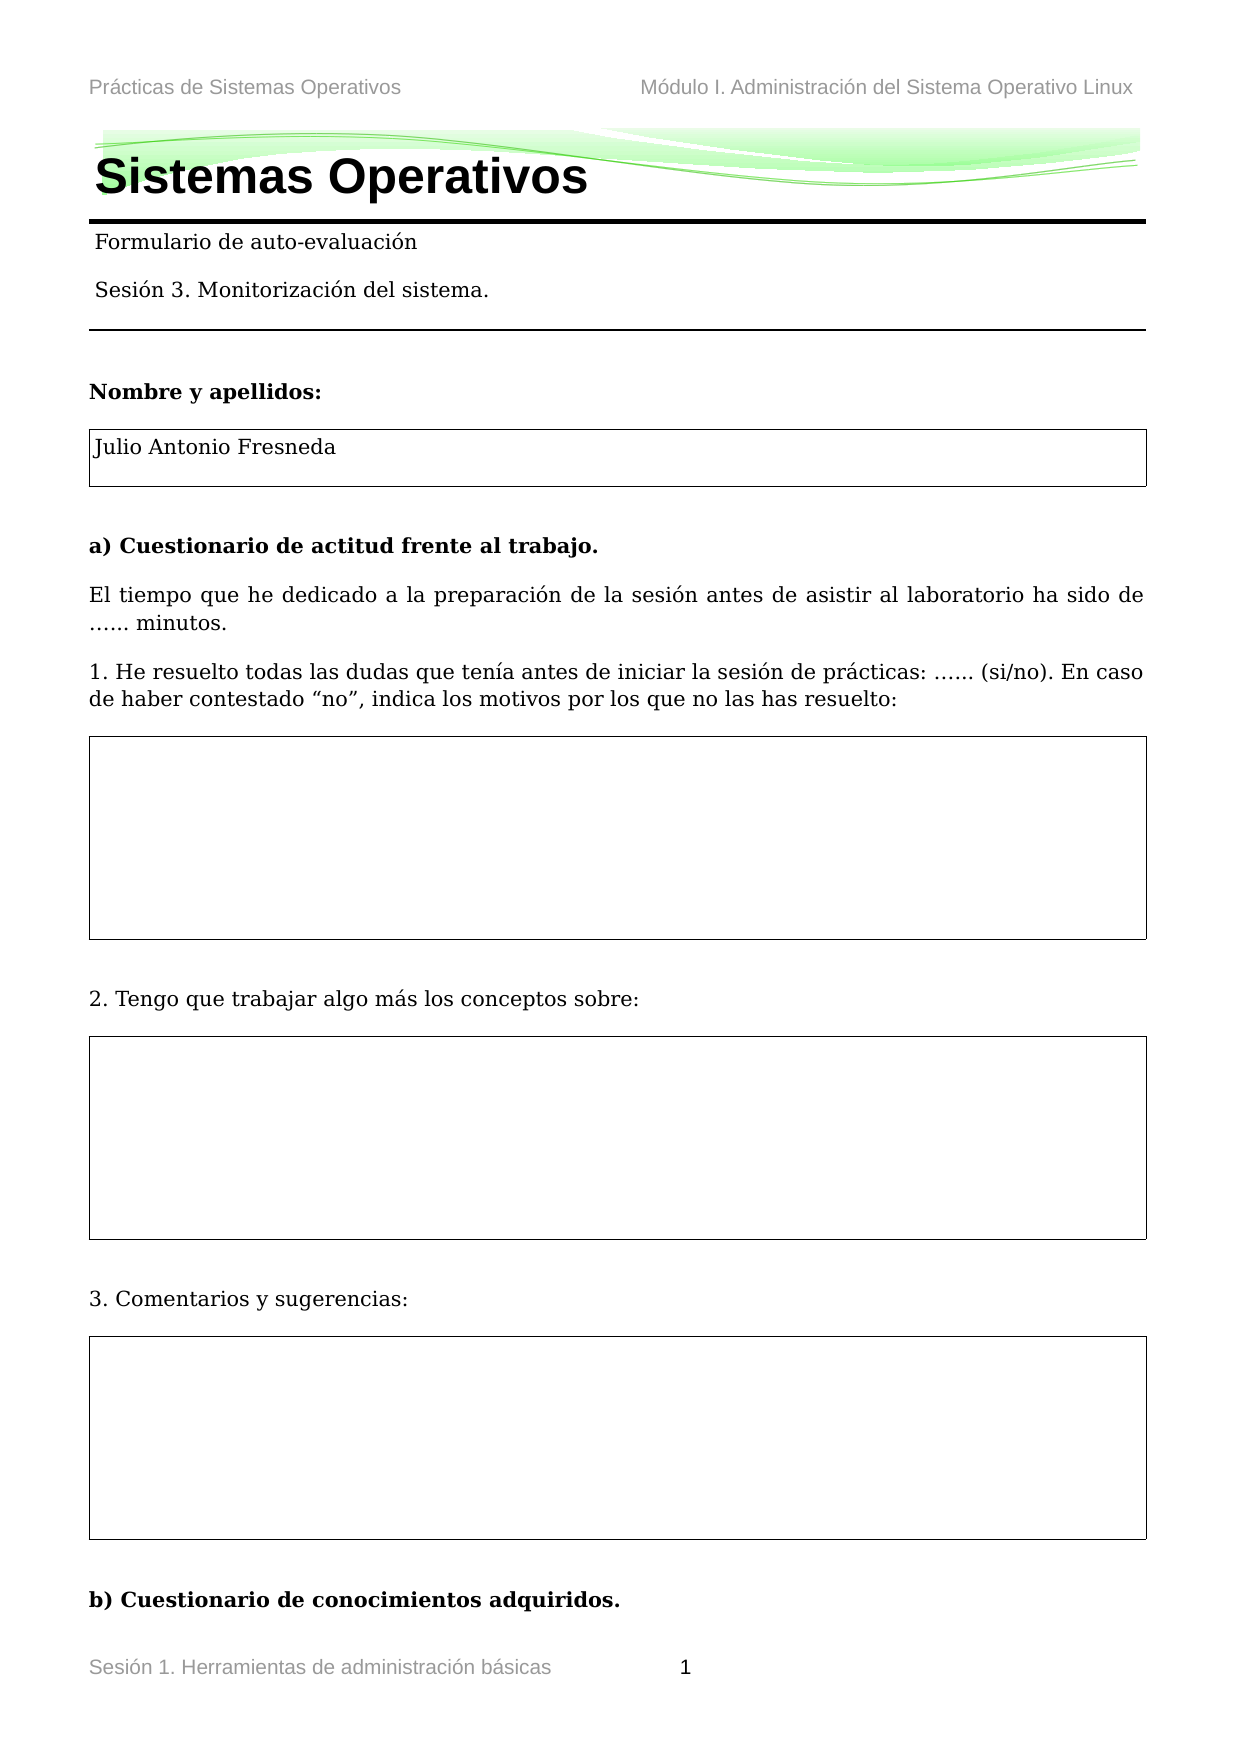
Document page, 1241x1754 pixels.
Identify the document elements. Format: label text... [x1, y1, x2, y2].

picture [376, 171, 387, 189]
text 1. He resuelto todas las dudas que tenía antes de iniciar la sesión de prácticas: …... (si/no). En caso de haber contestado “no”, indica los motivos por los que no las has resuelto: [89, 660, 1146, 712]
table_header Formulario de auto-evaluación Sesión 3. Monitorización del sistema. [89, 224, 1146, 329]
text 3. Comentarios y sugerencias: [89, 1287, 1146, 1312]
table_header [90, 1337, 1146, 1539]
table_header [90, 1037, 1146, 1239]
table_header Sistemas Operativos [89, 123, 1146, 219]
text El tiempo que he dedicado a la preparación de la sesión antes de asistir al laboratorio ha sido de …... minutos. [89, 583, 1146, 635]
text 2. Tengo que trabajar algo más los conceptos sobre: [89, 987, 1146, 1012]
text b) Cuestionario de conocimientos adquiridos. [89, 1587, 1146, 1612]
table_header Julio Antonio Fresneda [90, 430, 1146, 486]
text Nombre y apellidos: [89, 380, 1146, 404]
text a) Cuestionario de actitud frente al trabajo. [89, 534, 1146, 559]
picture [94, 128, 1141, 195]
table_header [90, 737, 1146, 939]
